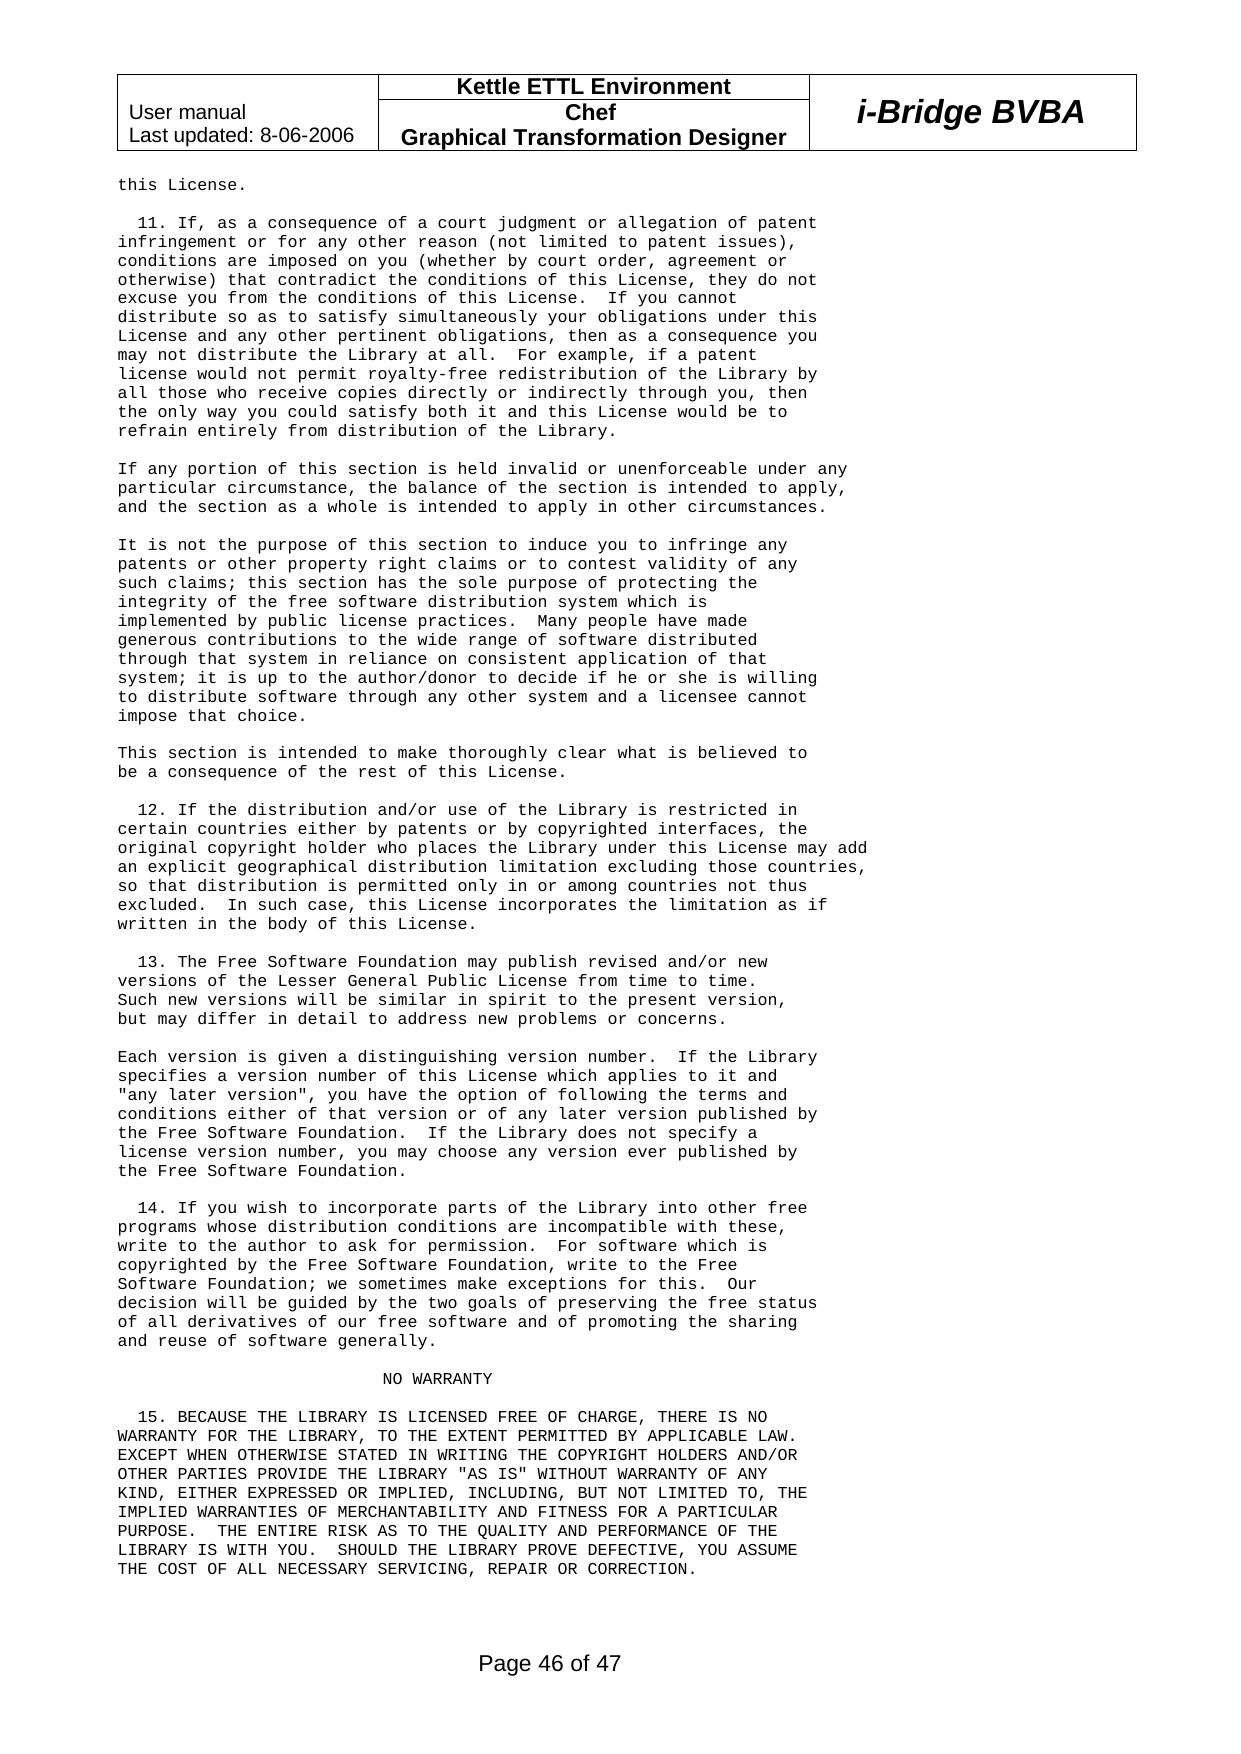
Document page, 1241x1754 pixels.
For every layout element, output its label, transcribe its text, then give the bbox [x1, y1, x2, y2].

text this License. 11. If, as a consequence of a court judgment or allegation of patent infringement or for any other reason (not limited to patent issues), conditions are imposed on you (whether by court order, agreement or otherwise) that contradict the conditions of this License, they do not excuse you from the conditions of this License. If you cannot distribute so as to satisfy simultaneously your obligations under this License and any other pertinent obligations, then as a consequence you may not distribute the Library at all. For example, if a patent license would not permit royalty-free redistribution of the Library by all those who receive copies directly or indirectly through you, then the only way you could satisfy both it and this License would be to refrain entirely from distribution of the Library. If any portion of this section is held invalid or unenforceable under any particular circumstance, the balance of the section is intended to apply, and the section as a whole is intended to apply in other circumstances. It is not the purpose of this section to induce you to infringe any patents or other property right claims or to contest validity of any such claims; this section has the sole purpose of protecting the integrity of the free software distribution system which is implemented by public license practices. Many people have made generous contributions to the wide range of software distributed through that system in reliance on consistent application of that system; it is up to the author/donor to decide if he or she is willing to distribute software through any other system and a licensee cannot impose that choice. This section is intended to make thoroughly clear what is believed to be a consequence of the rest of this License. 12. If the distribution and/or use of the Library is restricted in certain countries either by patents or by copyrighted interfaces, the original copyright holder who places the Library under this License may add an explicit geographical distribution limitation excluding those countries, so that distribution is permitted only in or among countries not thus excluded. In such case, this License incorporates the limitation as if written in the body of this License. 13. The Free Software Foundation may publish revised and/or new versions of the Lesser General Public License from time to time. Such new versions will be similar in spirit to the present version, but may differ in detail to address new problems or concerns. Each version is given a distinguishing version number. If the Library specifies a version number of this License which applies to it and "any later version", you have the option of following the terms and conditions either of that version or of any later version published by the Free Software Foundation. If the Library does not specify a license version number, you may choose any version ever published by the Free Software Foundation. 14. If you wish to incorporate parts of the Library into other free programs whose distribution conditions are incompatible with these, write to the author to ask for permission. For software which is copyrighted by the Free Software Foundation, write to the Free Software Foundation; we sometimes make exceptions for this. Our decision will be guided by the two goals of preserving the free status of all derivatives of our free software and of promoting the sharing and reuse of software generally. NO WARRANTY 15. BECAUSE THE LIBRARY IS LICENSED FREE OF CHARGE, THERE IS NO WARRANTY FOR THE LIBRARY, TO THE EXTENT PERMITTED BY APPLICABLE LAW. EXCEPT WHEN OTHERWISE STATED IN WRITING THE COPYRIGHT HOLDERS AND/OR OTHER PARTIES PROVIDE THE LIBRARY "AS IS" WITHOUT WARRANTY OF ANY KIND, EITHER EXPRESSED OR IMPLIED, INCLUDING, BUT NOT LIMITED TO, THE IMPLIED WARRANTIES OF MERCHANTABILITY AND FITNESS FOR A PARTICULAR PURPOSE. THE ENTIRE RISK AS TO THE QUALITY AND PERFORMANCE OF THE LIBRARY IS WITH YOU. SHOULD THE LIBRARY PROVE DEFECTIVE, YOU ASSUME THE COST OF ALL NECESSARY SERVICING, REPAIR OR CORRECTION. [117, 176, 1137, 1598]
